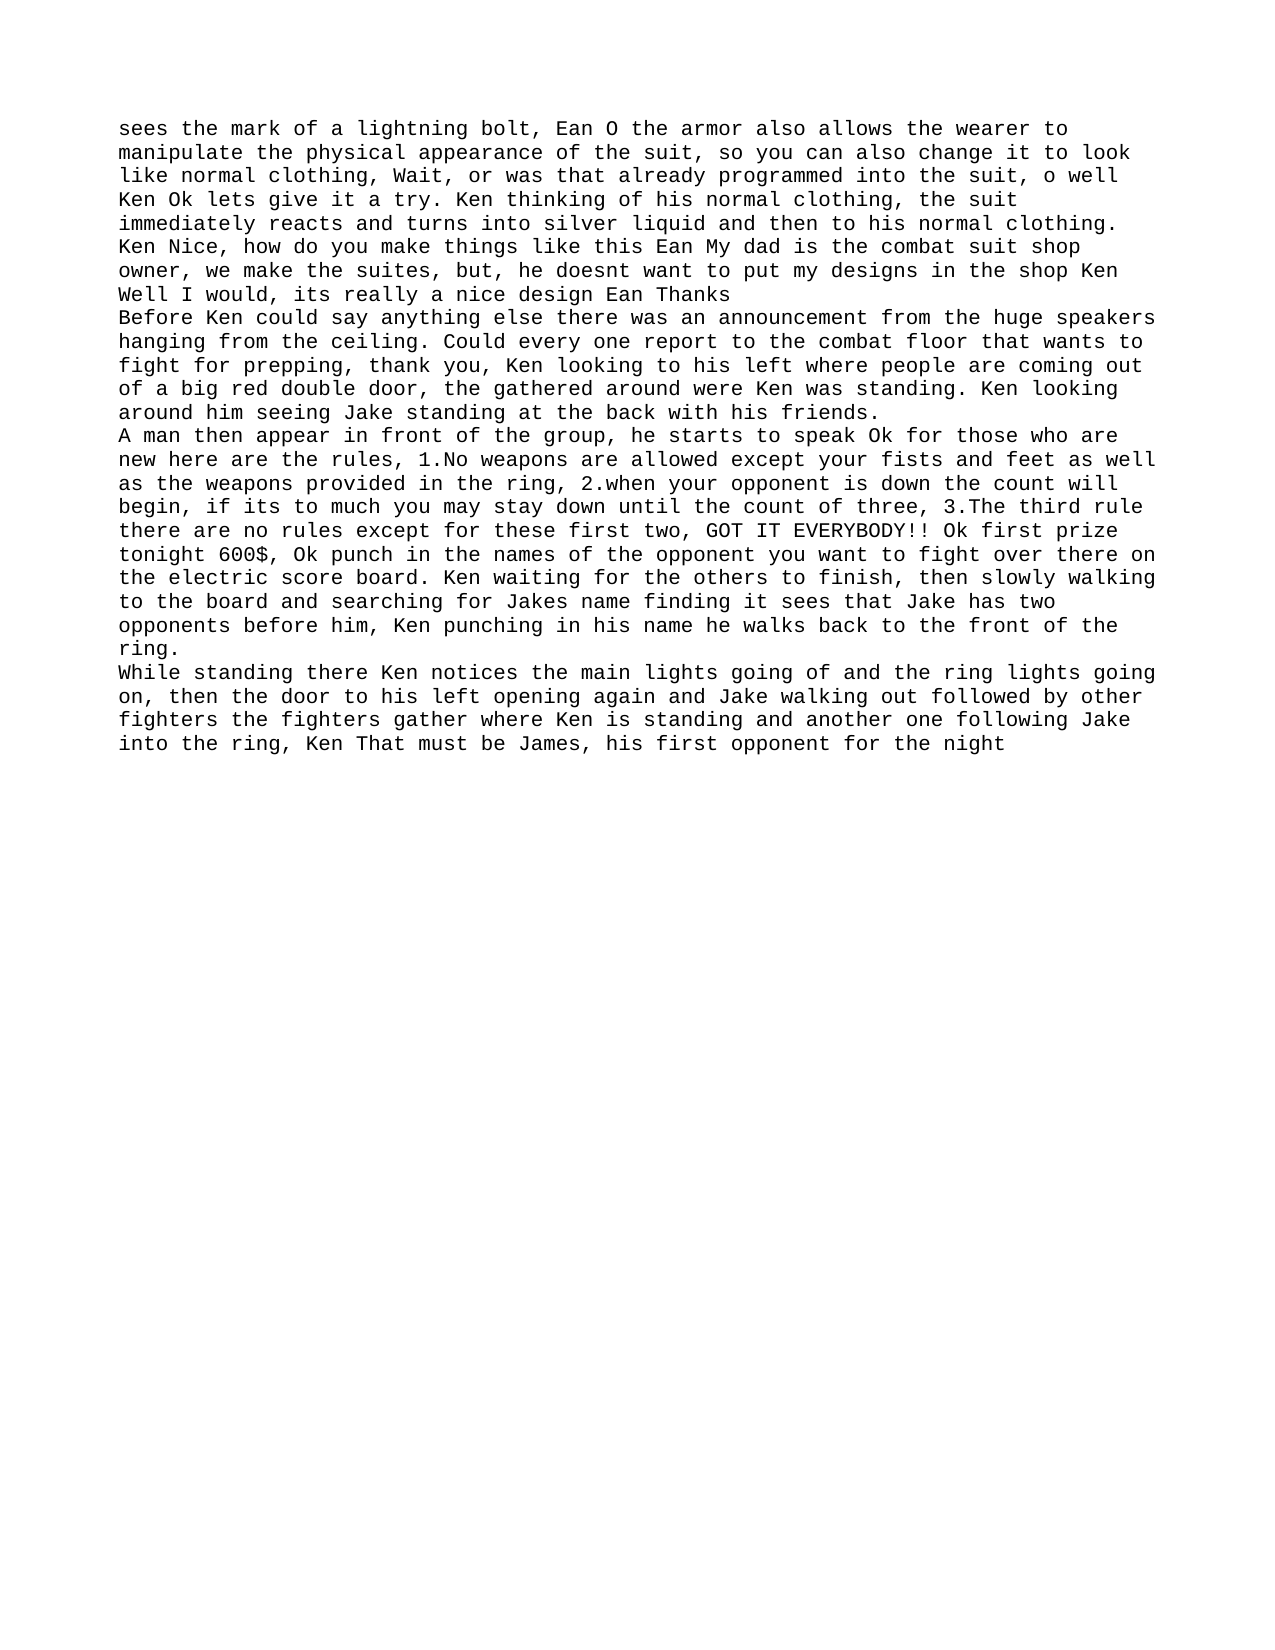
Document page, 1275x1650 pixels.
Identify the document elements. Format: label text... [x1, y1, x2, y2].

text While standing there Ken notices the main lights going of and the ring lights going on, then the door to his left opening again and Jake walking out followed by other fighters the fighters gather where Ken is standing and another one following Jake into the ring, Ken That must be James, his first opponent for the night [118, 662, 1157, 757]
text A man then appear in front of the group, he starts to speak Ok for those who are new here are the rules, 1.No weapons are allowed except your fists and feet as well as the weapons provided in the ring, 2.when your opponent is down the count will begin, if its to much you may stay down until the count of three, 3.The third rule there are no rules except for these first two, GOT IT EVERYBODY!! Ok first prize tonight 600$, Ok punch in the names of the opponent you want to fight over there on the electric score board. Ken waiting for the others to finish, then slowly walking to the board and searching for Jakes name finding it sees that Jake has two opponents before him, Ken punching in his name he walks back to the front of the ring. [118, 426, 1157, 662]
text Before Ken could say anything else there was an announcement from the huge speakers hanging from the ceiling. Could every one report to the combat floor that wants to fight for prepping, thank you, Ken looking to his left where people are coming out of a big red double door, the gathered around were Ken was standing. Ken looking around him seeing Jake standing at the back with his friends. [118, 307, 1157, 426]
text sees the mark of a lightning bolt, Ean O the armor also allows the wearer to manipulate the physical appearance of the suit, so you can also change it to look like normal clothing, Wait, or was that already programmed into the suit, o well Ken Ok lets give it a try. Ken thinking of his normal clothing, the suit immediately reacts and turns into silver liquid and then to his normal clothing. Ken Nice, how do you make things like this Ean My dad is the combat suit shop owner, we make the suites, but, he doesnt want to put my designs in the shop Ken Well I would, its really a nice design Ean Thanks [118, 118, 1157, 307]
